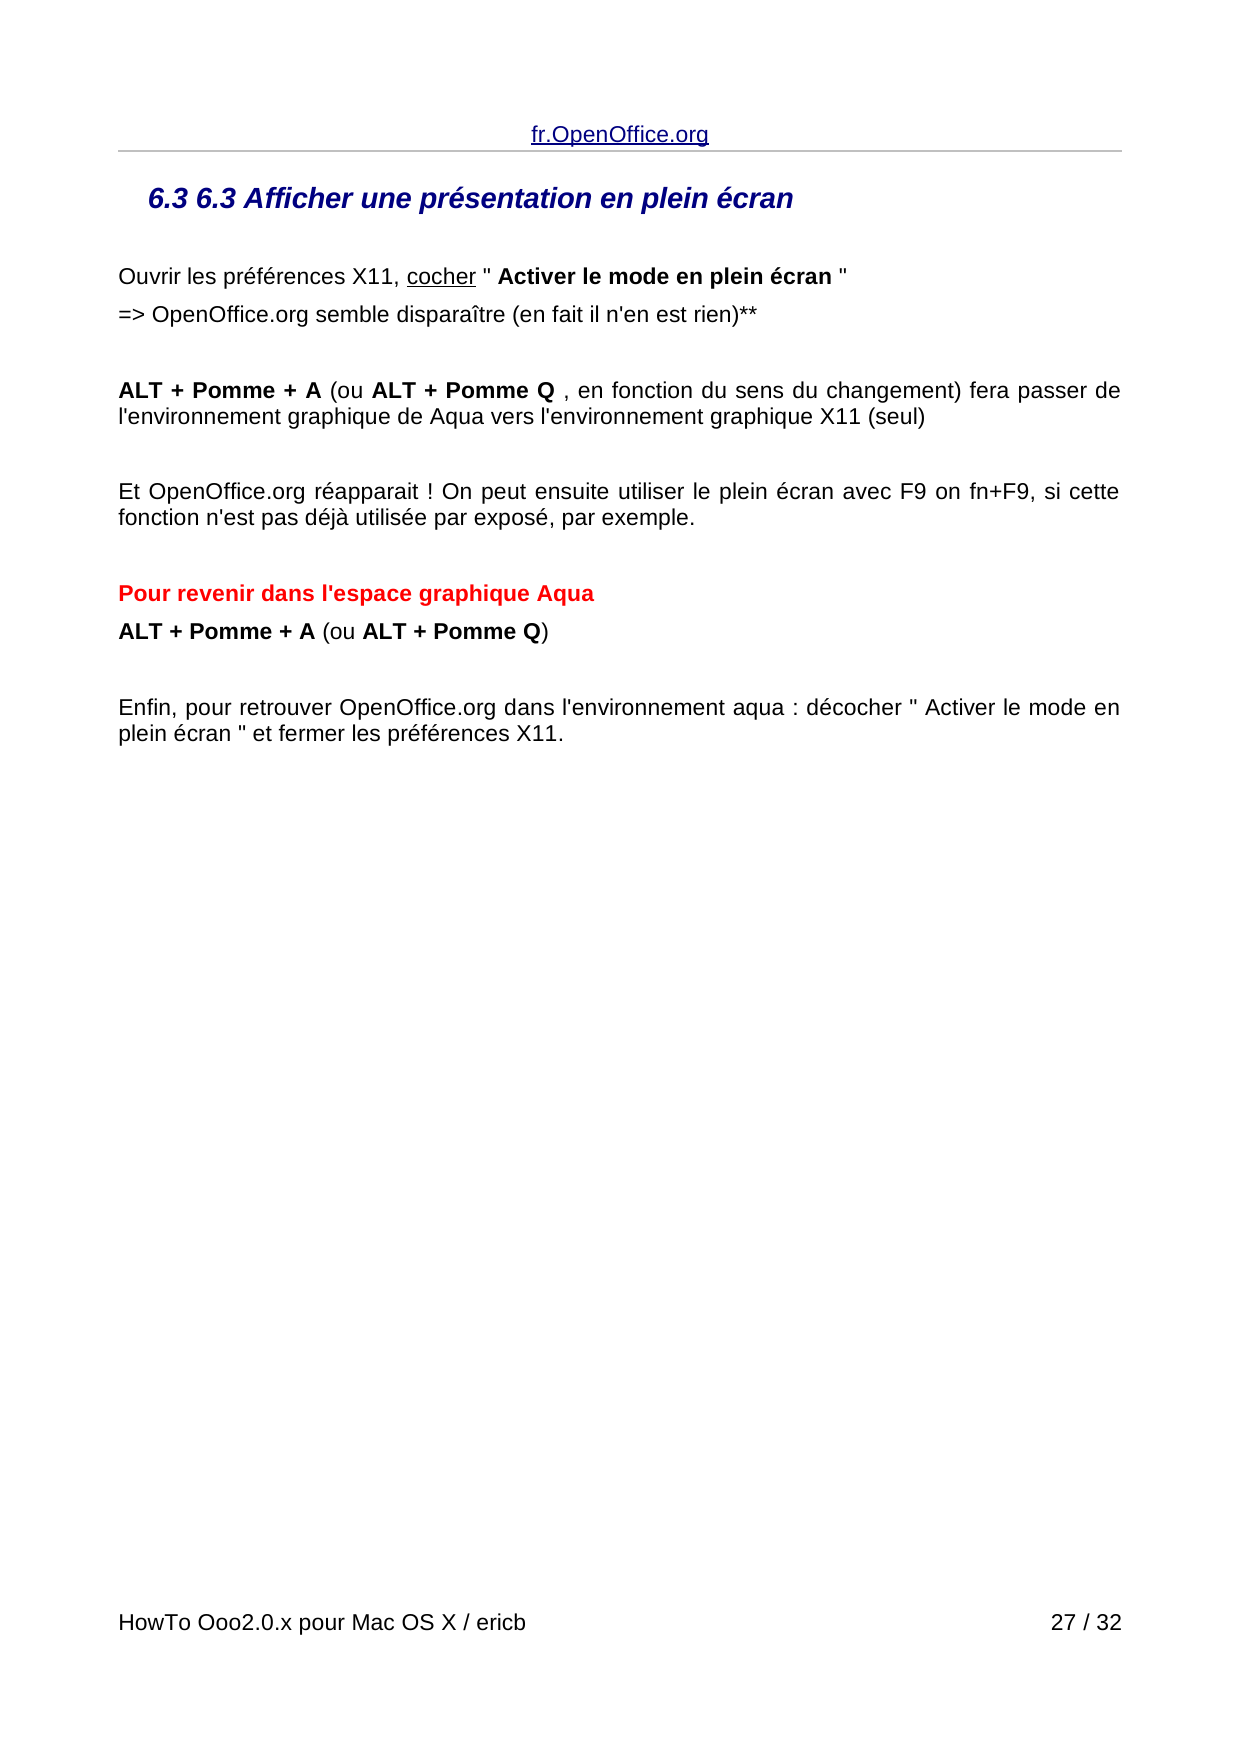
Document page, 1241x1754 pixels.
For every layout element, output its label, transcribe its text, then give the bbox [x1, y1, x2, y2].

text => OpenOffice.org semble disparaître (en fait il n'en est rien)** [118, 301, 1122, 327]
text Pour revenir dans l'espace graphique Aqua [118, 580, 1122, 606]
subtitle 6.3 Afficher une présentation en plein écran [148, 182, 1122, 214]
text Enfin, pour retrouver OpenOffice.org dans l'environnement aqua : décocher " Activer le mode en plein écran " et fermer les préférences X11. [118, 694, 1122, 746]
text Et OpenOffice.org réapparait ! On peut ensuite utiliser le plein écran avec F9 on fn+F9, si cette fonction n'est pas déjà utilisée par exposé, par exemple. [118, 479, 1122, 531]
text ALT + Pomme + A (ou ALT + Pomme Q , en fonction du sens du changement) fera passer de l'environnement graphique de Aqua vers l'environnement graphique X11 (seul) [118, 377, 1122, 429]
text Ouvrir les préférences X11, cocher " Activer le mode en plein écran " [118, 264, 1122, 290]
text ALT + Pomme + A (ou ALT + Pomme Q) [118, 618, 1122, 644]
